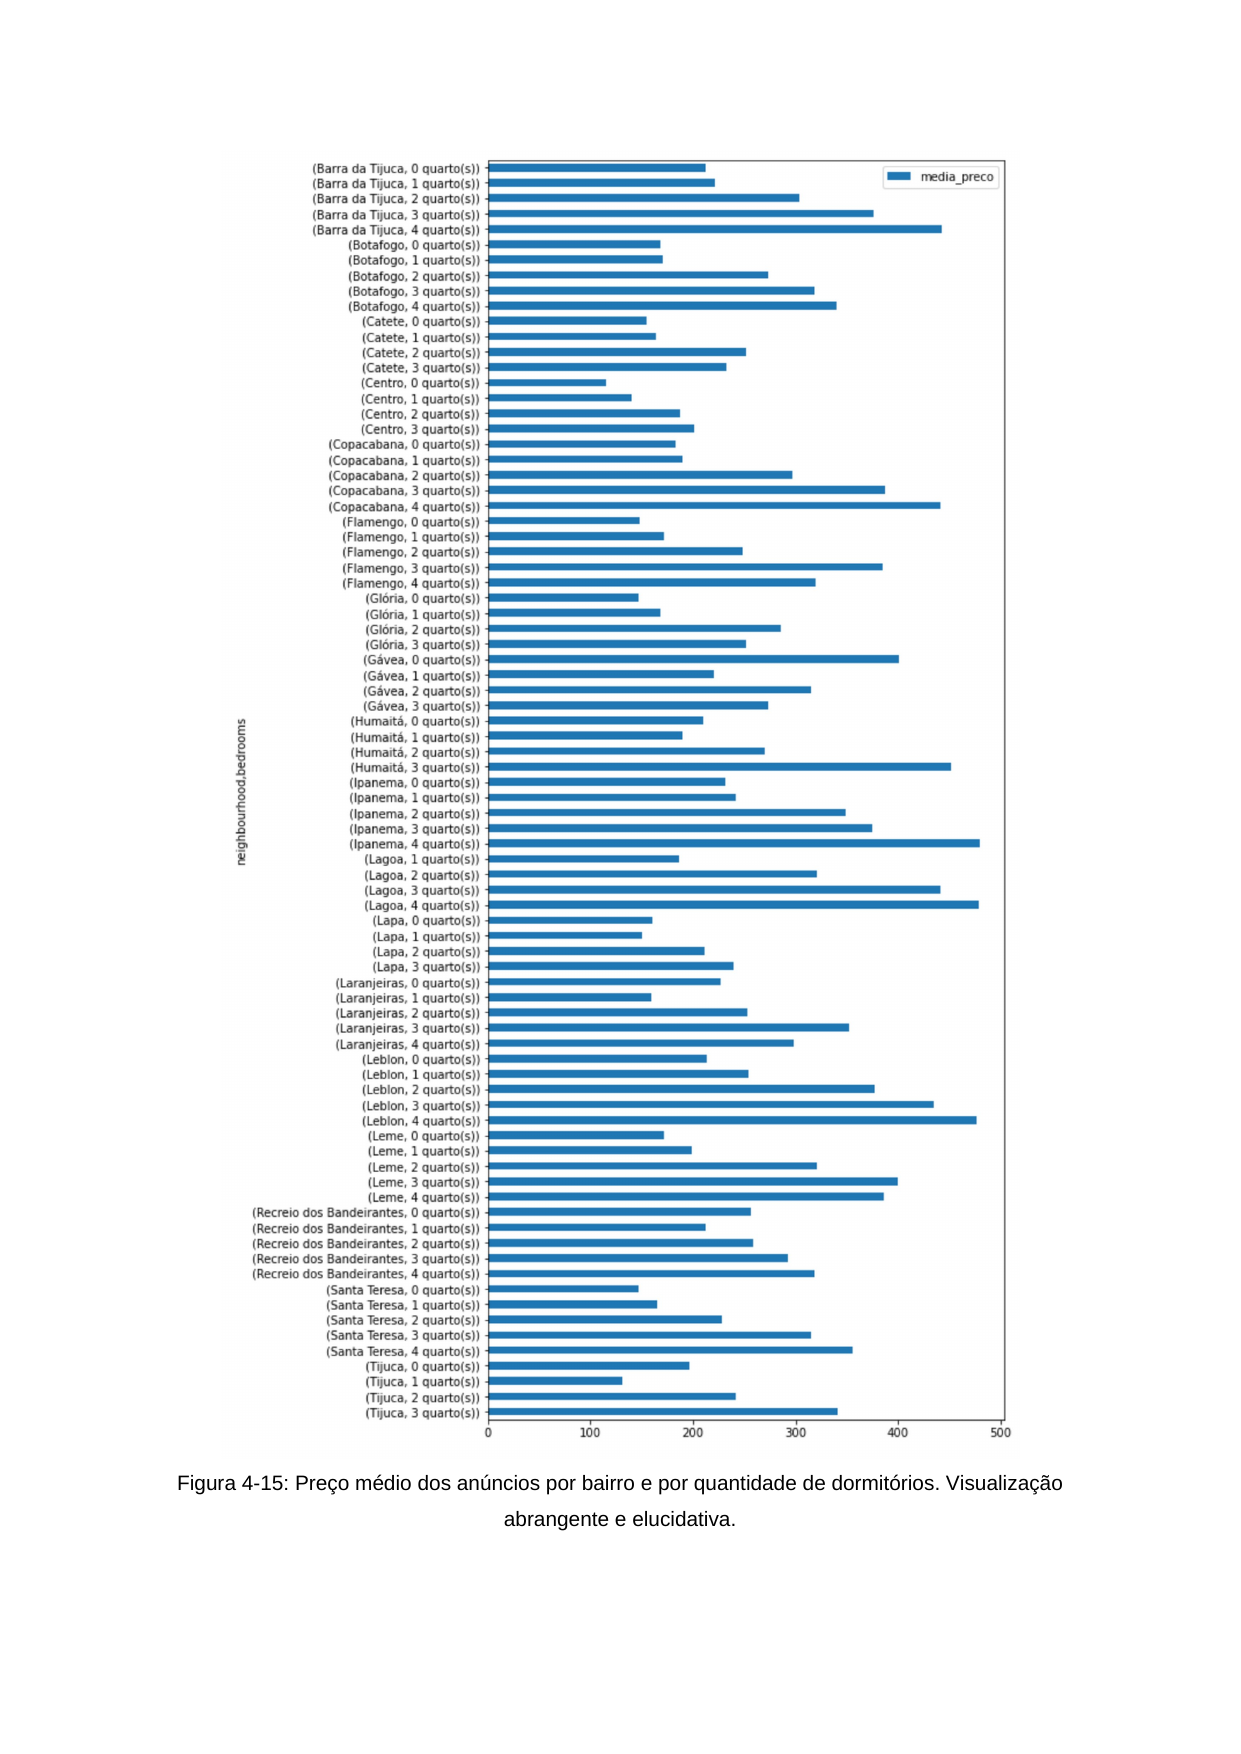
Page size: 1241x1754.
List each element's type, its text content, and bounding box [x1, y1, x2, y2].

picture [220, 150, 1020, 1459]
text Figura 4-15: Preço médio dos anúncios por bairro e por quantidade de dormitórios. Visualização abrangente e elucidativa. [150, 150, 1090, 1530]
